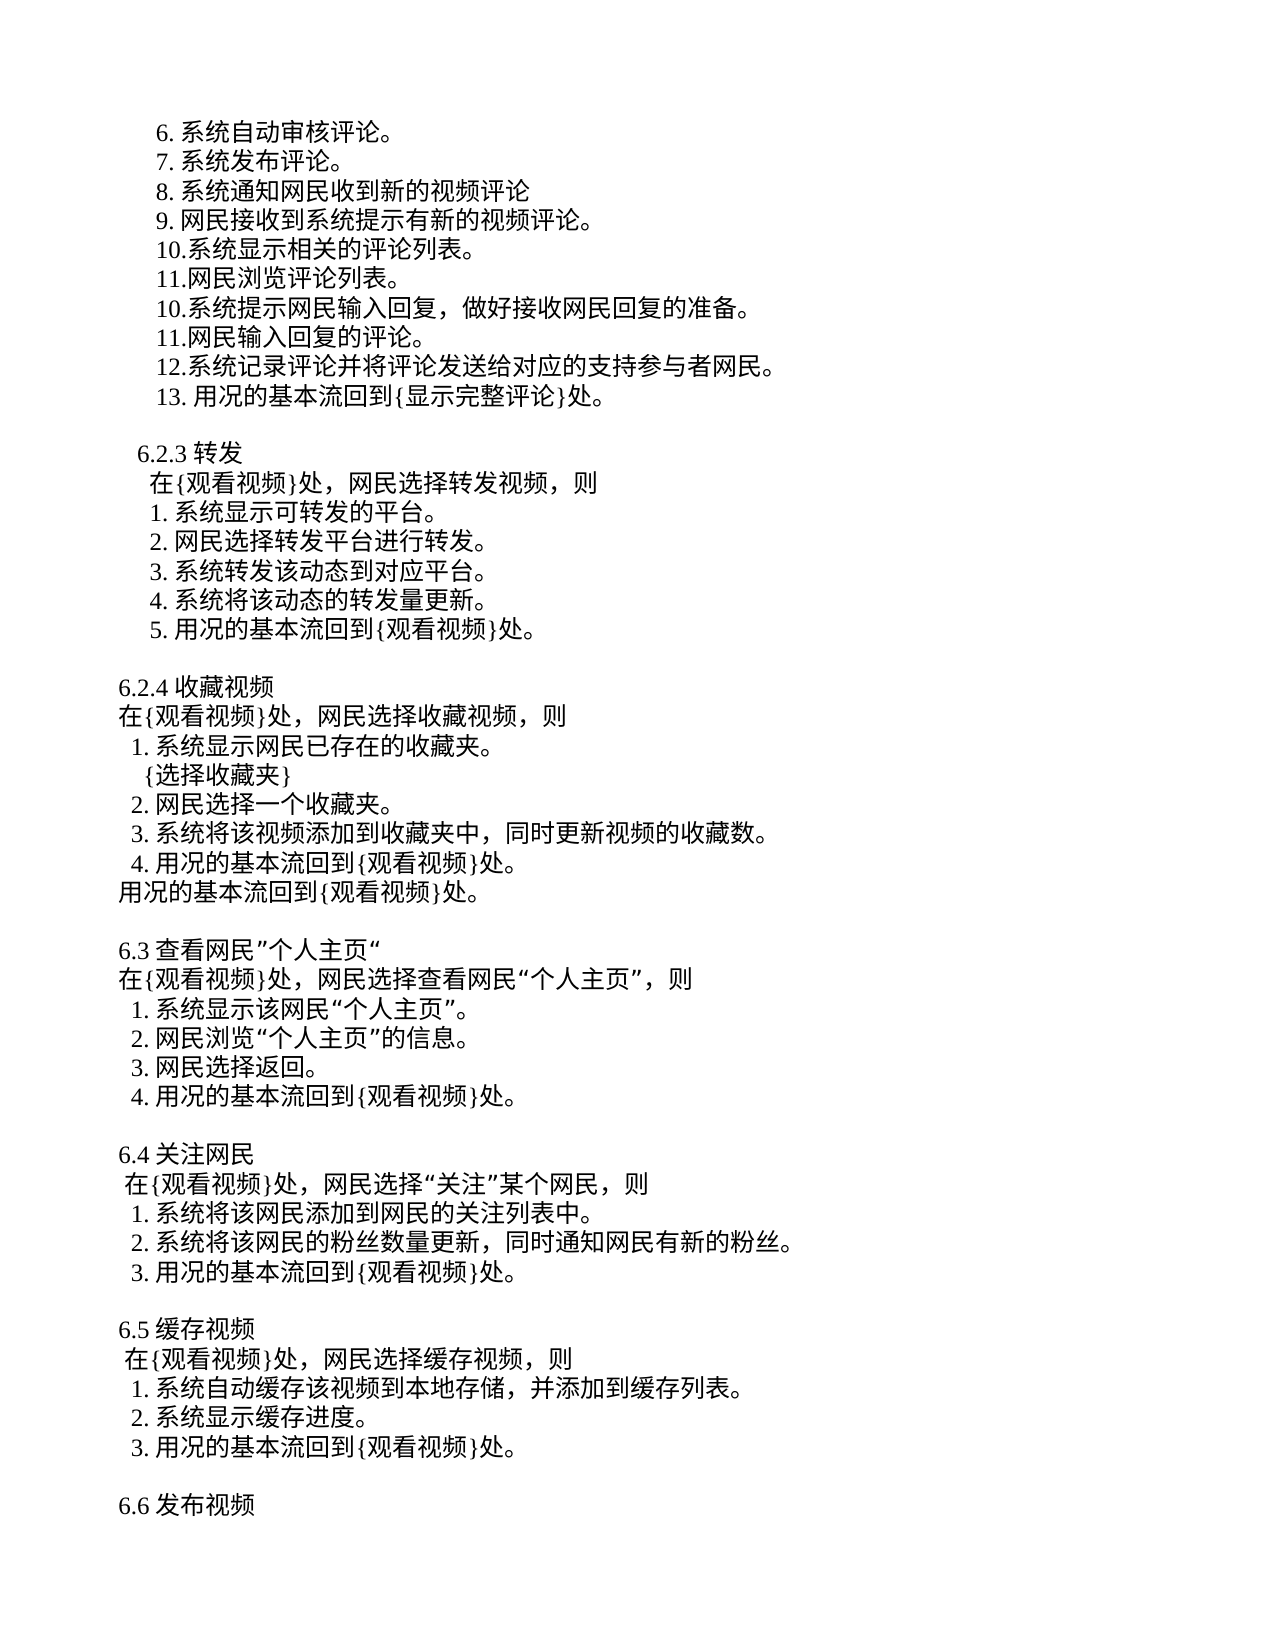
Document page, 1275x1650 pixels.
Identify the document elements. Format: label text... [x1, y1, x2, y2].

text 3. 用况的基本流回到{观看视频}处。 [118, 1433, 1157, 1462]
text 4. 用况的基本流回到{观看视频}处。 [118, 1082, 1157, 1112]
text 4. 系统将该动态的转发量更新。 [118, 586, 1157, 615]
text 3. 用况的基本流回到{观看视频}处。 [118, 1258, 1157, 1287]
text 8. 系统通知网民收到新的视频评论 [118, 177, 1157, 206]
text 3. 系统将该视频添加到收藏夹中，同时更新视频的收藏数。 [118, 819, 1157, 849]
text 6.2.4 收藏视频 [118, 673, 1157, 702]
text 6.2.3 转发 [118, 439, 1157, 469]
text 10.系统显示相关的评论列表。 [118, 235, 1157, 264]
text 12.系统记录评论并将评论发送给对应的支持参与者网民。 [118, 352, 1157, 382]
text 13. 用况的基本流回到{显示完整评论}处。 [118, 382, 1157, 411]
text 3. 网民选择返回。 [118, 1053, 1157, 1082]
text 2. 网民选择一个收藏夹。 [118, 790, 1157, 819]
text 3. 系统转发该动态到对应平台。 [118, 557, 1157, 586]
text 2. 系统将该网民的粉丝数量更新，同时通知网民有新的粉丝。 [118, 1228, 1157, 1258]
text 1. 系统显示该网民“个人主页”。 [118, 995, 1157, 1024]
text 7. 系统发布评论。 [118, 147, 1157, 177]
text 在{观看视频}处，网民选择查看网民“个人主页”，则 [118, 965, 1157, 995]
text 6.5 缓存视频 [118, 1316, 1157, 1345]
text 1. 系统将该网民添加到网民的关注列表中。 [118, 1199, 1157, 1228]
text 11.网民输入回复的评论。 [118, 323, 1157, 352]
text 在{观看视频}处，网民选择“关注”某个网民，则 [118, 1170, 1157, 1199]
text 在{观看视频}处，网民选择转发视频，则 [118, 469, 1157, 498]
text 4. 用况的基本流回到{观看视频}处。 [118, 849, 1157, 878]
text {选择收藏夹} [118, 761, 1157, 790]
text 2. 网民浏览“个人主页”的信息。 [118, 1024, 1157, 1053]
text 1. 系统显示可转发的平台。 [118, 498, 1157, 527]
text 用况的基本流回到{观看视频}处。 [118, 878, 1157, 907]
text 9. 网民接收到系统提示有新的视频评论。 [118, 206, 1157, 235]
text 在{观看视频}处，网民选择缓存视频，则 [118, 1345, 1157, 1374]
text 6. 系统自动审核评论。 [118, 118, 1157, 147]
text 1. 系统自动缓存该视频到本地存储，并添加到缓存列表。 [118, 1374, 1157, 1403]
text 5. 用况的基本流回到{观看视频}处。 [118, 615, 1157, 644]
text 2. 系统显示缓存进度。 [118, 1403, 1157, 1433]
text 2. 网民选择转发平台进行转发。 [118, 527, 1157, 557]
text 10.系统提示网民输入回复，做好接收网民回复的准备。 [118, 294, 1157, 323]
text 11.网民浏览评论列表。 [118, 264, 1157, 294]
text 6.4 关注网民 [118, 1141, 1157, 1170]
text 在{观看视频}处，网民选择收藏视频，则 [118, 702, 1157, 732]
text 1. 系统显示网民已存在的收藏夹。 [118, 732, 1157, 761]
text 6.6 发布视频 [118, 1491, 1157, 1520]
text 6.3 查看网民”个人主页“ [118, 936, 1157, 965]
